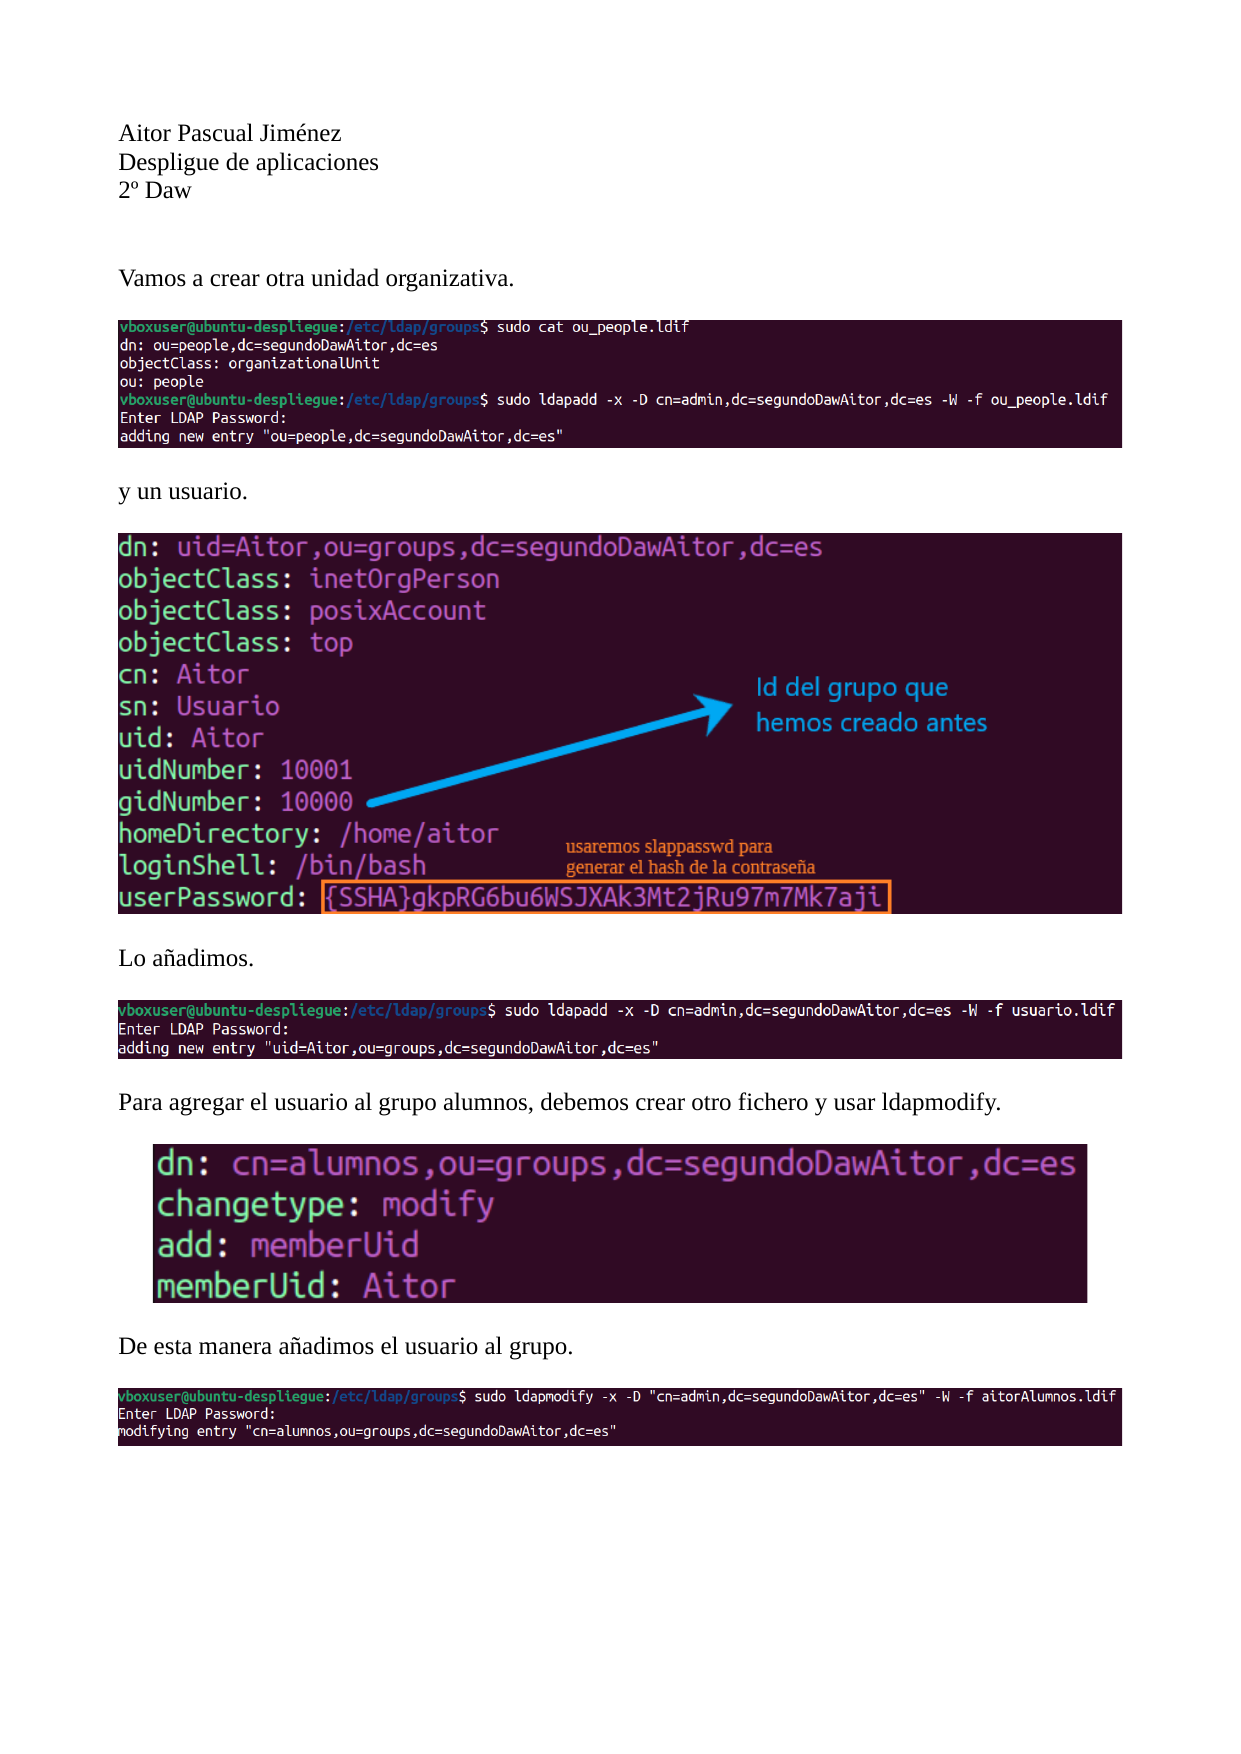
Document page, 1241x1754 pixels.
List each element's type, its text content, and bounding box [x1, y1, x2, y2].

picture [118, 320, 1123, 448]
text Lo añadimos. [118, 943, 1122, 972]
picture [118, 533, 1123, 914]
text Vamos a crear otra unidad organizativa. [118, 263, 1122, 291]
text y un usuario. [118, 476, 1122, 505]
text De esta manera añadimos el usuario al grupo. [118, 1331, 1122, 1360]
picture [118, 1000, 1123, 1059]
picture [152, 1144, 1088, 1303]
picture [118, 1388, 1123, 1446]
text Para agregar el usuario al grupo alumnos, debemos crear otro fichero y usar ldapmodify. [118, 1087, 1122, 1116]
